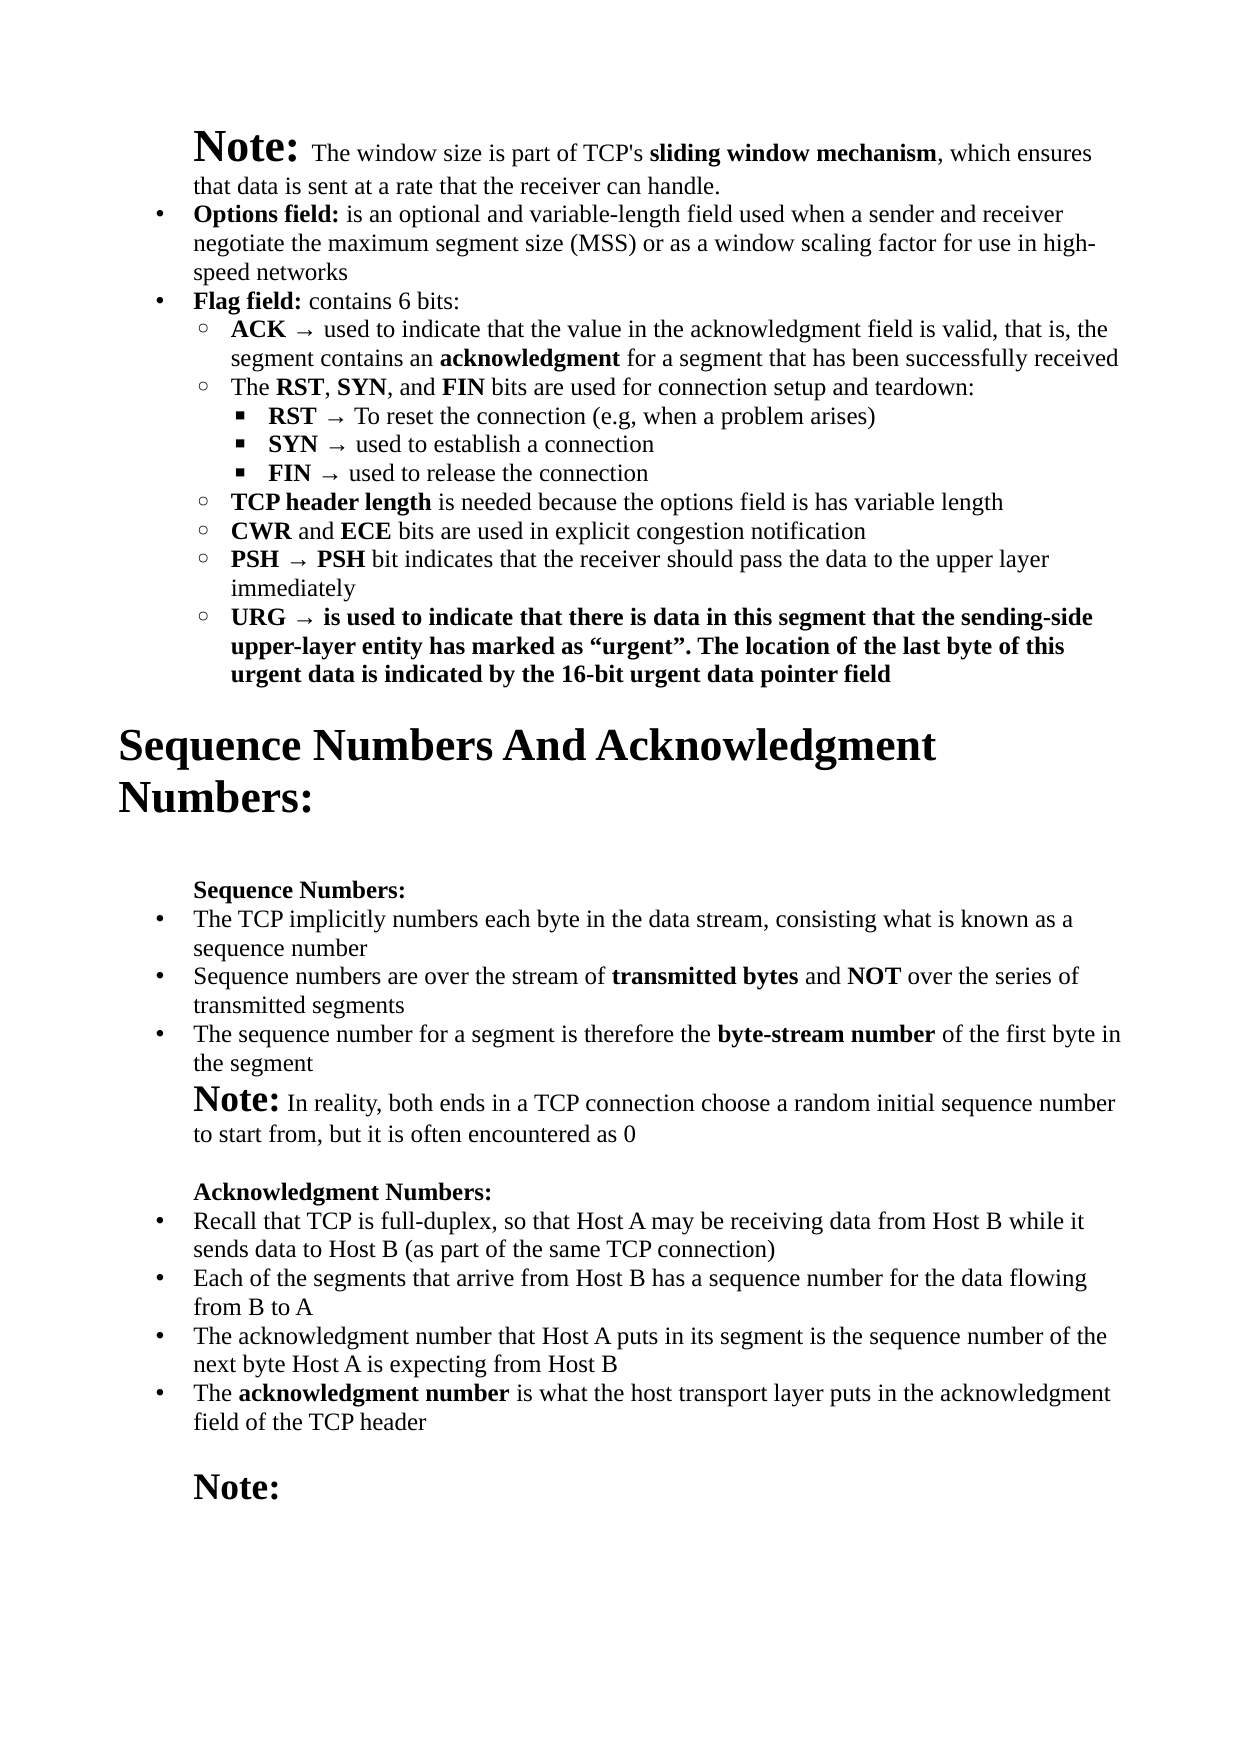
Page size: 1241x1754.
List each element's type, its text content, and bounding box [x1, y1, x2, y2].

list ACK → used to indicate that the value in the acknowledgment field is valid, that is, the segment contains an acknowledgment for a segment that has been successfully received [193, 314, 1122, 372]
list TCP header length is needed because the options field is has variable length [193, 487, 1122, 516]
list FIN → used to release the connection [231, 458, 1122, 487]
list Recall that TCP is full-duplex, so that Host A may be receiving data from Host B while it sends data to Host B (as part of the same TCP connection) [156, 1206, 1122, 1263]
list Note: The window size is part of TCP's sliding window mechanism, which ensures that data is sent at a rate that the receiver can handle. [156, 118, 1122, 199]
list The acknowledgment number is what the host transport layer puts in the acknowledgment field of the TCP header [156, 1378, 1122, 1436]
list Note: In reality, both ends in a TCP connection choose a random initial sequence number to start from, but it is often encountered as 0 [156, 1076, 1122, 1148]
list The RST, SYN, and FIN bits are used for connection setup and teardown: [193, 372, 1122, 401]
list Flag field: contains 6 bits: [156, 286, 1122, 314]
list CWR and ECE bits are used in explicit congestion notification [193, 516, 1122, 544]
list URG → is used to indicate that there is data in this segment that the sending-side upper-layer entity has marked as “urgent”. The location of the last byte of this urgent data is indicated by the 16-bit urgent data pointer field [193, 602, 1122, 688]
list The sequence number for a segment is therefore the byte-stream number of the first byte in the segment [156, 1019, 1122, 1076]
list Each of the segments that arrive from Host B has a sequence number for the data flowing from B to A [156, 1263, 1122, 1321]
list Acknowledgment Numbers: [156, 1177, 1122, 1206]
text Sequence Numbers And Acknowledgment Numbers: [118, 717, 1122, 822]
list The acknowledgment number that Host A puts in its segment is the sequence number of the next byte Host A is expecting from Host B [156, 1321, 1122, 1378]
list The TCP implicitly numbers each byte in the data stream, consisting what is known as a sequence number [156, 904, 1122, 961]
list PSH → PSH bit indicates that the receiver should pass the data to the upper layer immediately [193, 544, 1122, 602]
list Sequence Numbers: [156, 875, 1122, 904]
list SYN → used to establish a connection [231, 429, 1122, 458]
list Note: [156, 1464, 1122, 1508]
list Sequence numbers are over the stream of transmitted bytes and NOT over the series of transmitted segments [156, 961, 1122, 1019]
list RST → To reset the connection (e.g, when a problem arises) [231, 401, 1122, 429]
list Options field: is an optional and variable-length field used when a sender and receiver negotiate the maximum segment size (MSS) or as a window scaling factor for use in high-speed networks [156, 199, 1122, 286]
